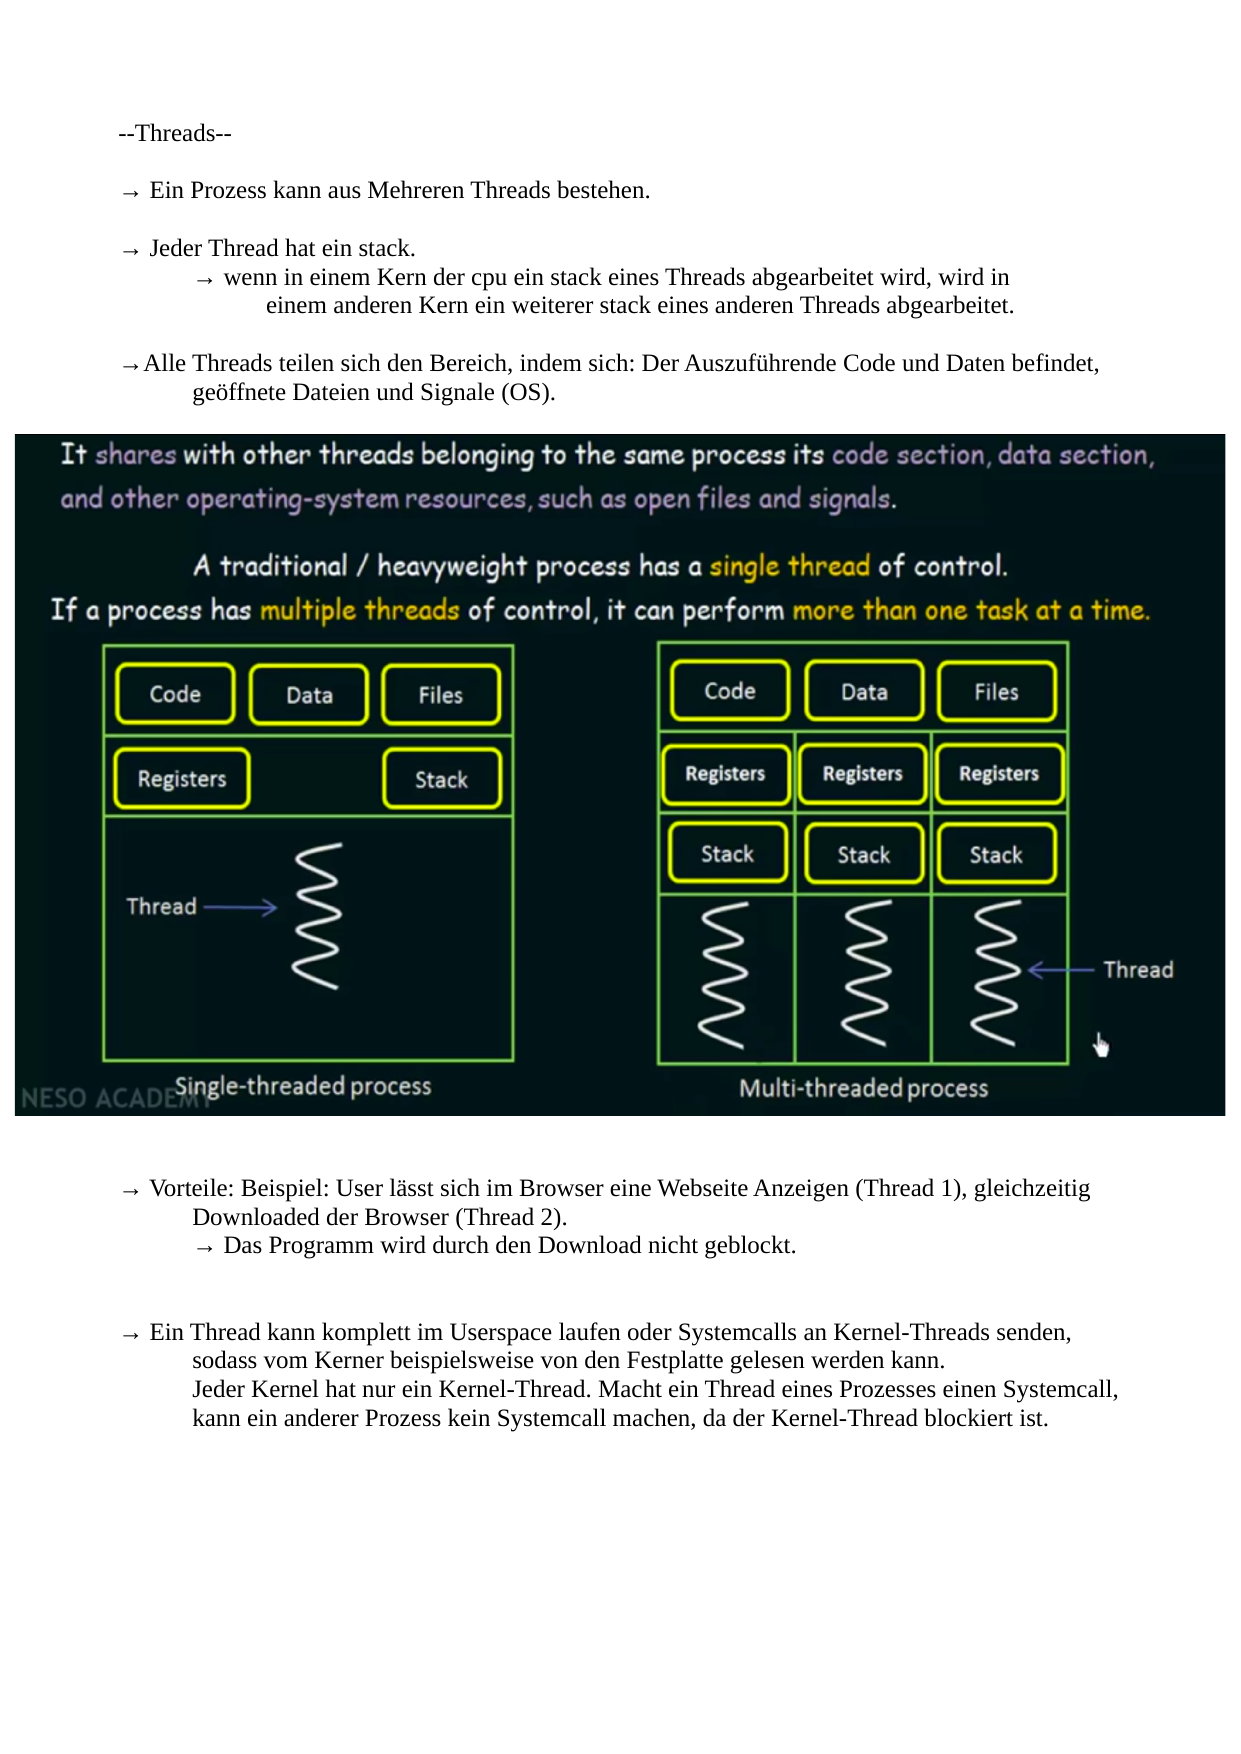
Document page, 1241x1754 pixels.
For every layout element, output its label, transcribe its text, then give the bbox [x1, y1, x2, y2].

text --Threads-- [118, 118, 1122, 147]
text einem anderen Kern ein weiterer stack eines anderen Threads abgearbeitet. [118, 291, 1122, 319]
text → Das Programm wird durch den Download nicht geblockt. [118, 1230, 1122, 1259]
text sodass vom Kerner beispielsweise von den Festplatte gelesen werden kann. [118, 1345, 1122, 1374]
text Jeder Kernel hat nur ein Kernel-Thread. Macht ein Thread eines Prozesses einen Systemcall, [118, 1374, 1122, 1403]
text →Alle Threads teilen sich den Bereich, indem sich: Der Auszuführende Code und Daten befindet, [118, 348, 1122, 377]
text Downloaded der Browser (Thread 2). [118, 1202, 1122, 1230]
text → Vorteile: Beispiel: User lässt sich im Browser eine Webseite Anzeigen (Thread 1), gleichzeitig [118, 1173, 1122, 1202]
text → Ein Prozess kann aus Mehreren Threads bestehen. [118, 176, 1122, 204]
text → wenn in einem Kern der cpu ein stack eines Threads abgearbeitet wird, wird in [118, 262, 1122, 291]
picture [14, 434, 1226, 1116]
text kann ein anderer Prozess kein Systemcall machen, da der Kernel-Thread blockiert ist. [118, 1403, 1122, 1432]
text geöffnete Dateien und Signale (OS). [118, 377, 1122, 406]
text → Jeder Thread hat ein stack. [118, 233, 1122, 262]
text → Ein Thread kann komplett im Userspace laufen oder Systemcalls an Kernel-Threads senden, [118, 1317, 1122, 1345]
